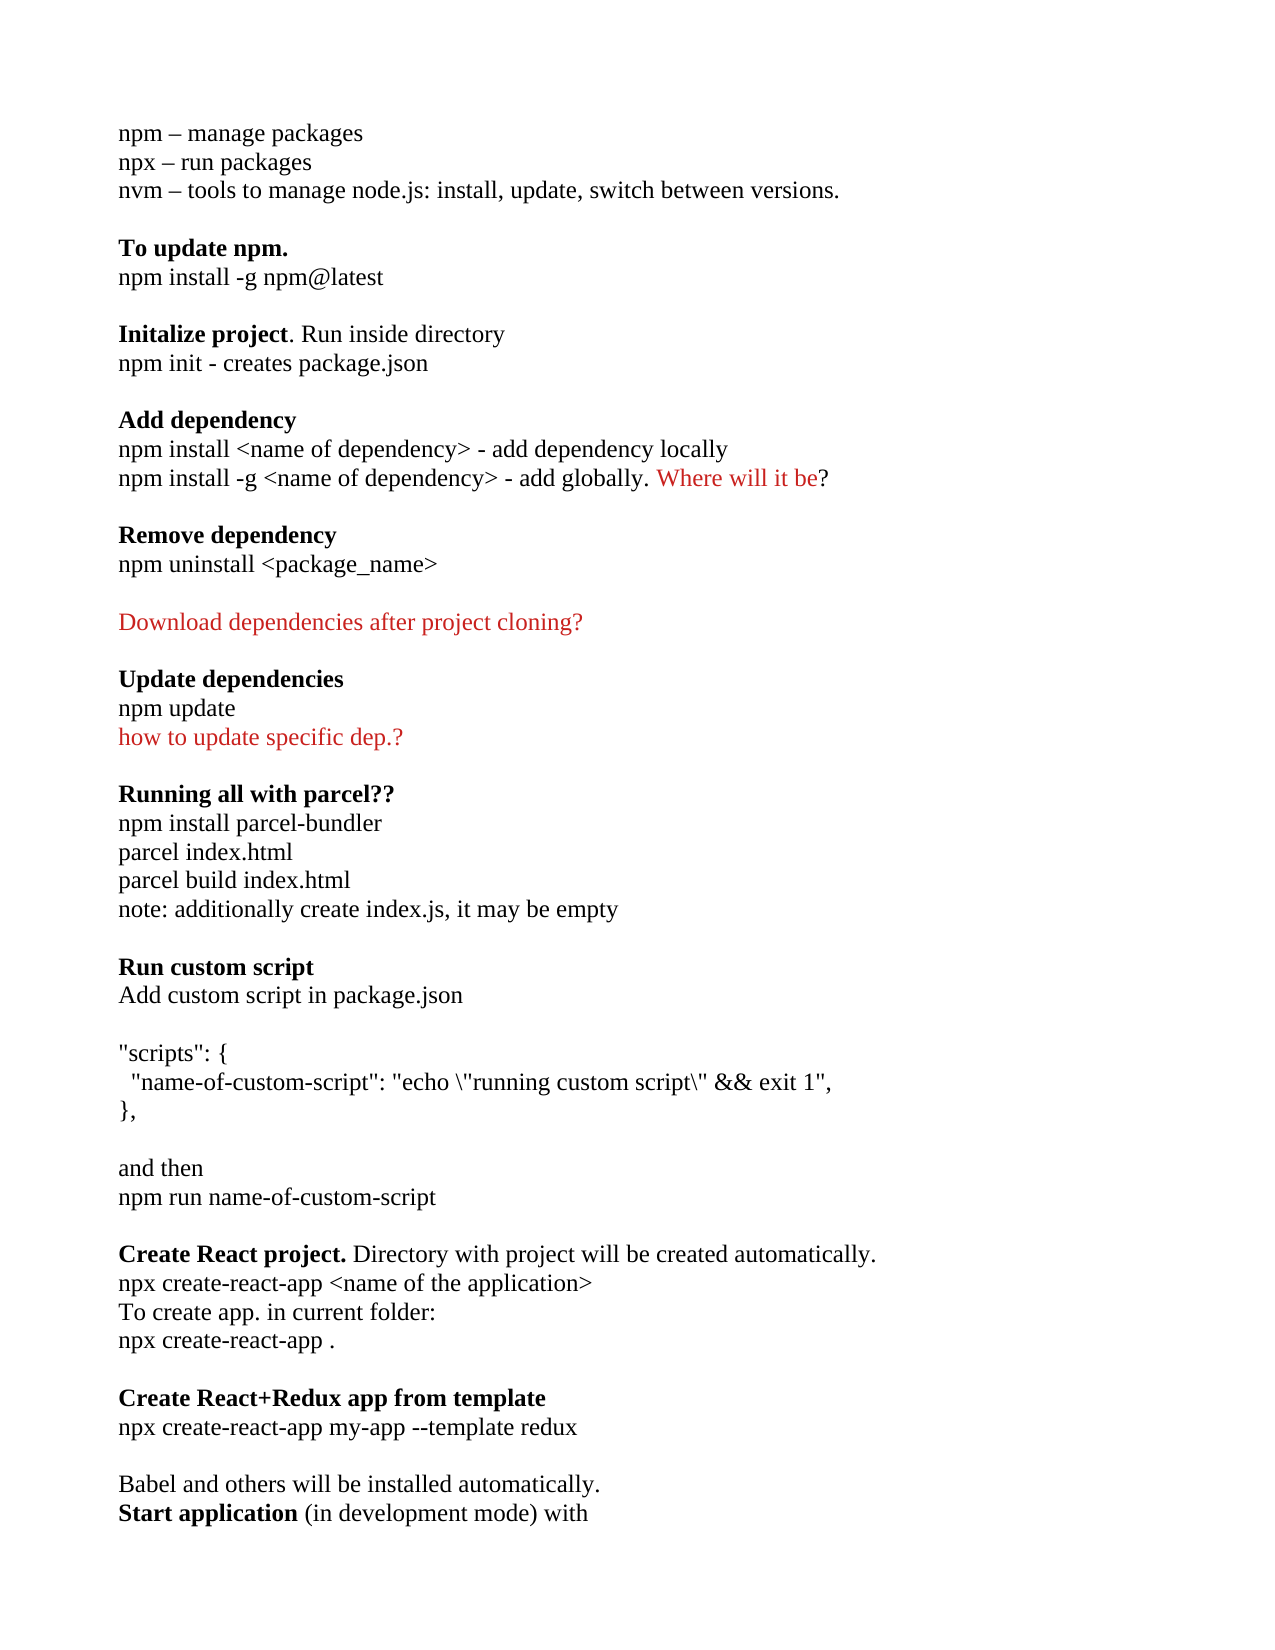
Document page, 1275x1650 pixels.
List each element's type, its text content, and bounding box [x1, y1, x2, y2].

text Run custom script [118, 952, 1157, 981]
text npm install parcel-bundler [118, 808, 1157, 837]
text npm init - creates package.json [118, 348, 1157, 377]
text Update dependencies [118, 664, 1157, 693]
text Initalize project. Run inside directory [118, 319, 1157, 348]
text npm update [118, 693, 1157, 722]
text Create React project. Directory with project will be created automatically. [118, 1239, 1157, 1268]
text parcel index.html [118, 837, 1157, 866]
text Add dependency [118, 406, 1157, 434]
text npm install -g <name of dependency> - add globally. Where will it be? [118, 463, 1157, 492]
text npm run name-of-custom-script [118, 1182, 1157, 1211]
text npx – run packages [118, 147, 1157, 176]
text note: additionally create index.js, it may be empty [118, 894, 1157, 923]
text npm – manage packages [118, 118, 1157, 147]
text To update npm. [118, 233, 1157, 262]
text how to update specific dep.? [118, 722, 1157, 751]
text "name-of-custom-script": "echo \"running custom script\" && exit 1", [118, 1067, 1157, 1096]
text Remove dependency [118, 521, 1157, 549]
text npx create-react-app <name of the application> [118, 1268, 1157, 1297]
text To create app. in current folder: [118, 1297, 1157, 1326]
text and then [118, 1153, 1157, 1182]
text nvm – tools to manage node.js: install, update, switch between versions. [118, 176, 1157, 204]
text }, [118, 1096, 1157, 1124]
text Running all with parcel?? [118, 779, 1157, 808]
text npm install -g npm@latest [118, 262, 1157, 291]
text npx create-react-app my-app --template redux [118, 1412, 1157, 1441]
text Start application (in development mode) with [118, 1498, 1157, 1527]
text npx create-react-app . [118, 1326, 1157, 1354]
text Create React+Redux app from template [118, 1383, 1157, 1412]
text Babel and others will be installed automatically. [118, 1469, 1157, 1498]
text Add custom script in package.json [118, 981, 1157, 1009]
text "scripts": { [118, 1038, 1157, 1067]
text parcel build index.html [118, 866, 1157, 894]
text Download dependencies after project cloning? [118, 607, 1157, 636]
text npm uninstall <package_name> [118, 549, 1157, 578]
text npm install <name of dependency> - add dependency locally [118, 434, 1157, 463]
